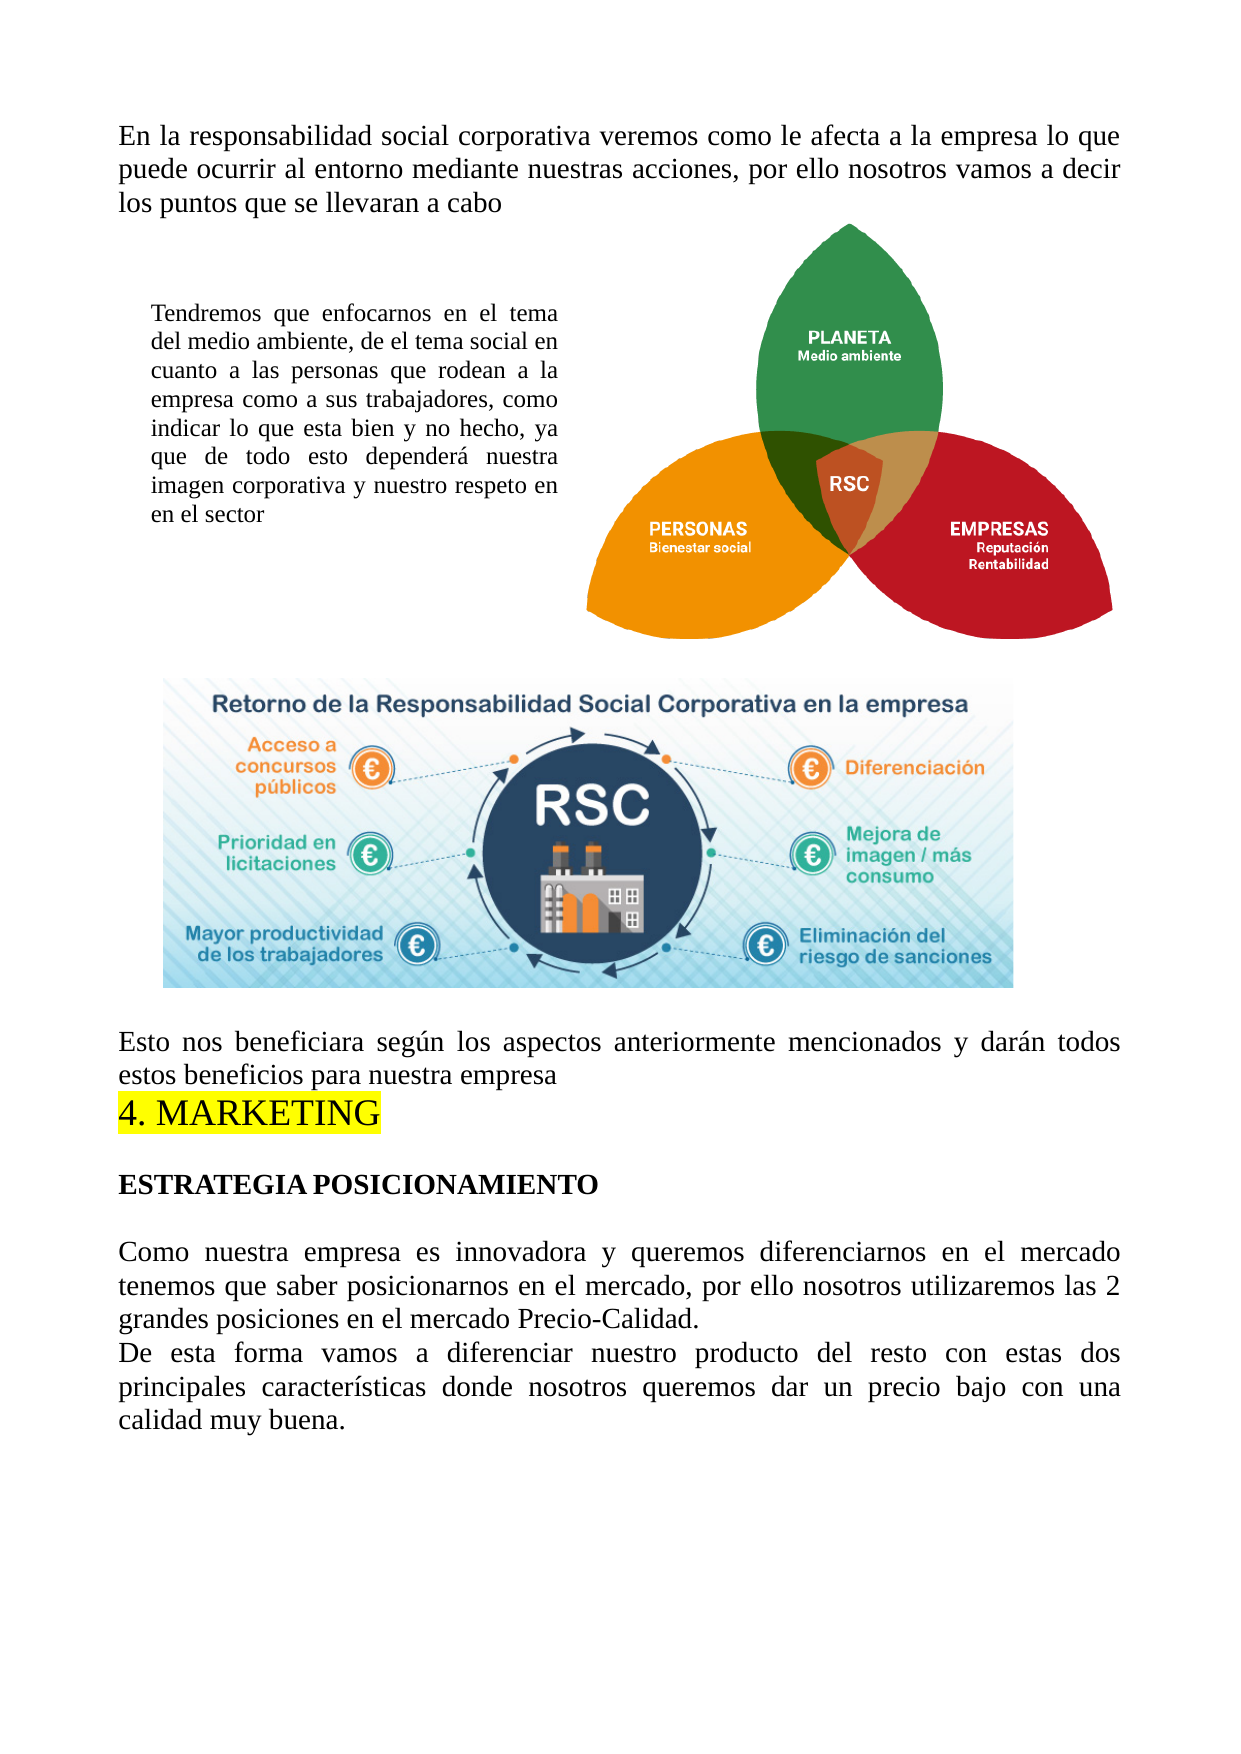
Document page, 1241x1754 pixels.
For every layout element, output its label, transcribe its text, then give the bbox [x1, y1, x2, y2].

text Como nuestra empresa es innovadora y queremos diferenciarnos en el mercado tenemos que saber posicionarnos en el mercado, por ello nosotros utilizaremos las 2 grandes posiciones en el mercado Precio-Calidad. [118, 1234, 1122, 1335]
text ESTRATEGIA POSICIONAMIENTO [118, 1167, 1122, 1201]
text En la responsabilidad social corporativa veremos como le afecta a la empresa lo que puede ocurrir al entorno mediante nuestras acciones, por ello nosotros vamos a decir los puntos que se llevaran a cabo [118, 118, 1122, 219]
picture [579, 215, 1119, 648]
text Esto nos beneficiara según los aspectos anteriormente mencionados y darán todos estos beneficios para nuestra empresa [118, 1024, 1122, 1091]
picture [163, 678, 1014, 988]
text 4. MARKETING [118, 1091, 1122, 1134]
text De esta forma vamos a diferenciar nuestro producto del resto con estas dos principales características donde nosotros queremos dar un precio bajo con una calidad muy buena. [118, 1335, 1122, 1436]
